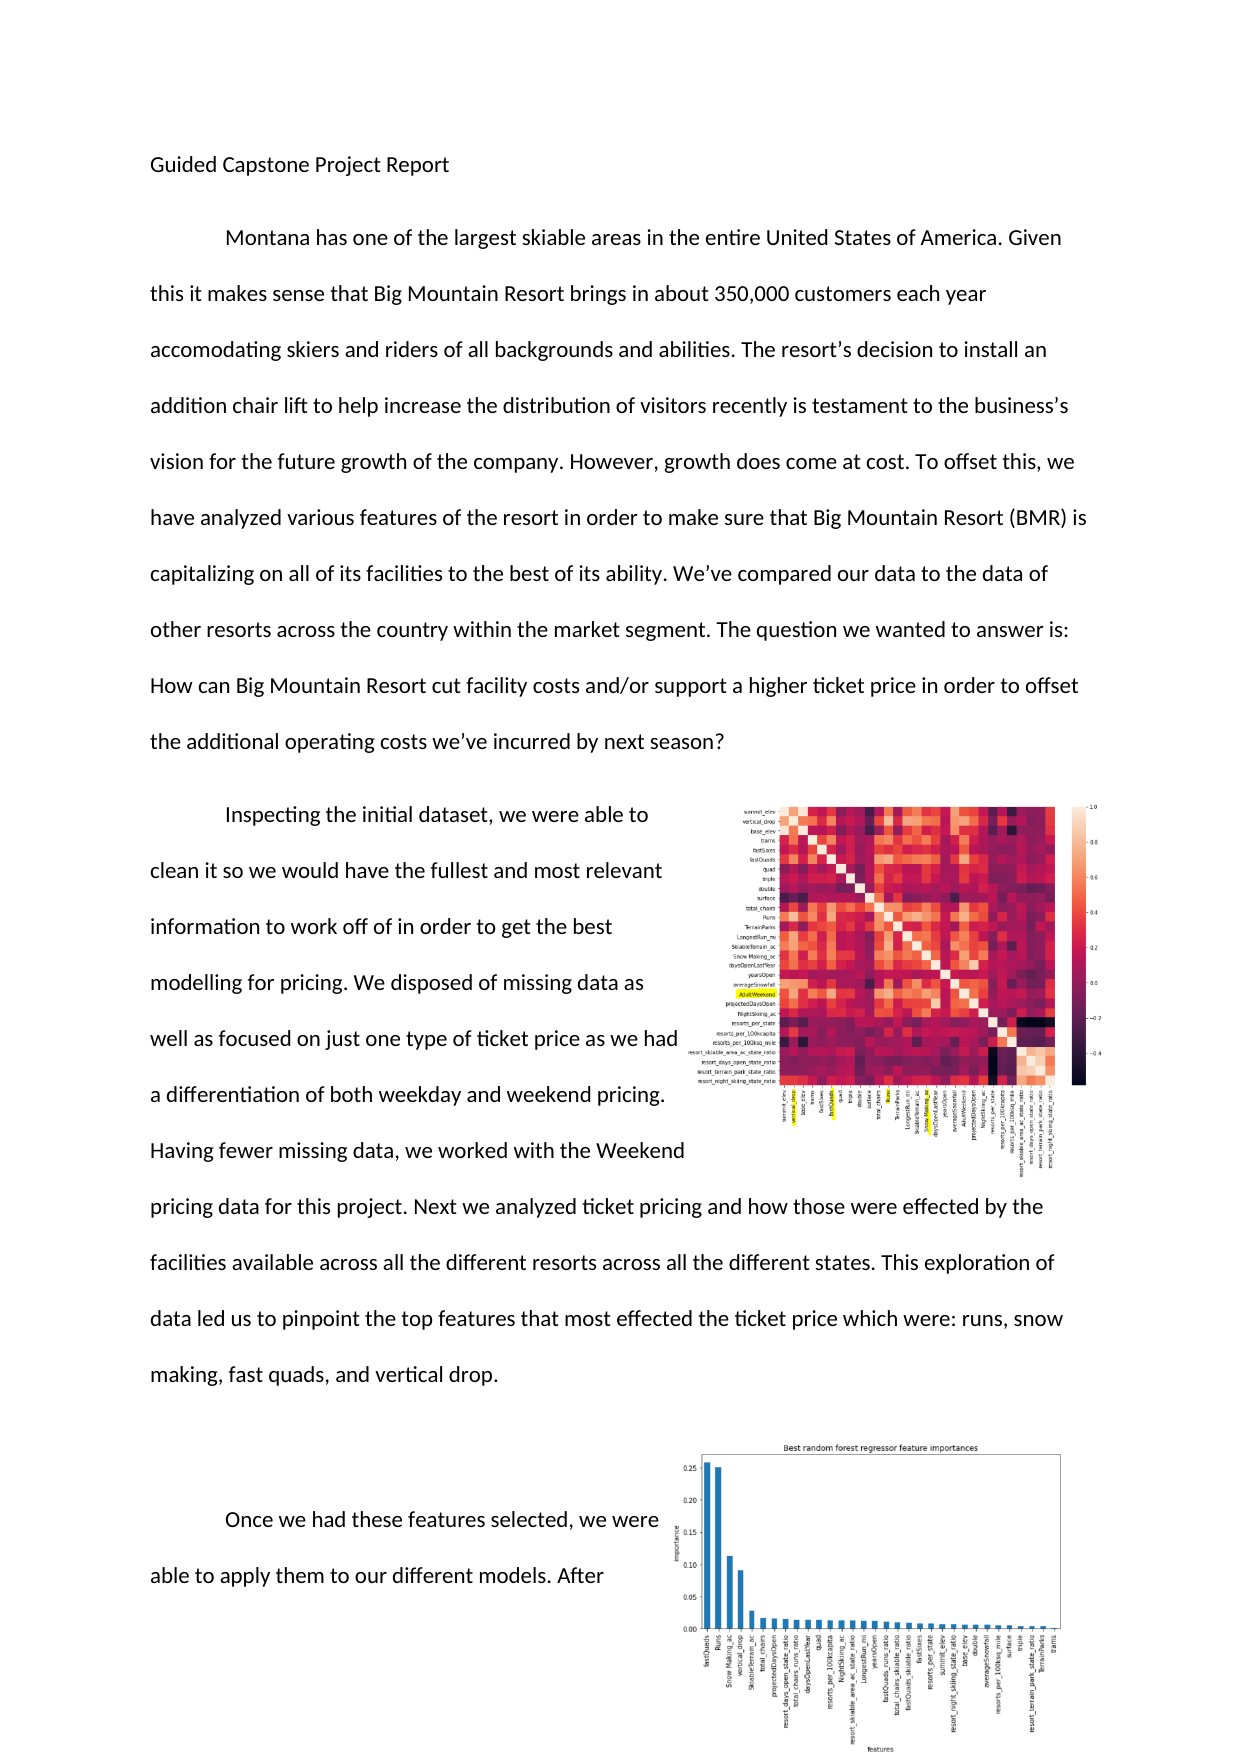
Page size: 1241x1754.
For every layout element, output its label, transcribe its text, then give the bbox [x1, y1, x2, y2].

text Guided Capstone Project Report [150, 150, 1090, 178]
text Inspecting the initial dataset, we were able to clean it so we would have the fullest and most relevant information to work off of in order to get the best modelling for pricing. We disposed of missing data as well as focused on just one type of ticket price as we had a differentiation of both weekday and weekend pricing. Having fewer missing data, we worked with the Weekend pricing data for this project. Next we analyzed ticket pricing and how those were effected by the facilities available across all the different resorts across all the different states. This exploration of data led us to pinpoint the top features that most effected the ticket price which were: runs, snow making, fast quads, and vertical drop. [150, 800, 1090, 1388]
text Once we had these features selected, we were able to apply them to our different models. After [150, 1506, 669, 1590]
text Montana has one of the largest skiable areas in the entire United States of America. Given this it makes sense that Big Mountain Resort brings in about 350,000 customers each year accomodating skiers and riders of all backgrounds and abilities. The resort’s decision to install an addition chair lift to help increase the distribution of visitors recently is testament to the business’s vision for the future growth of the company. However, growth does come at cost. To offset this, we have analyzed various features of the resort in order to make sure that Big Mountain Resort (BMR) is capitalizing on all of its facilities to the best of its ability. We’ve compared our data to the data of other resorts across the country within the market segment. The question we wanted to answer is: How can Big Mountain Resort cut facility costs and/or support a higher ticket price in order to offset the additional operating costs we’ve incurred by next season? [150, 223, 1090, 755]
